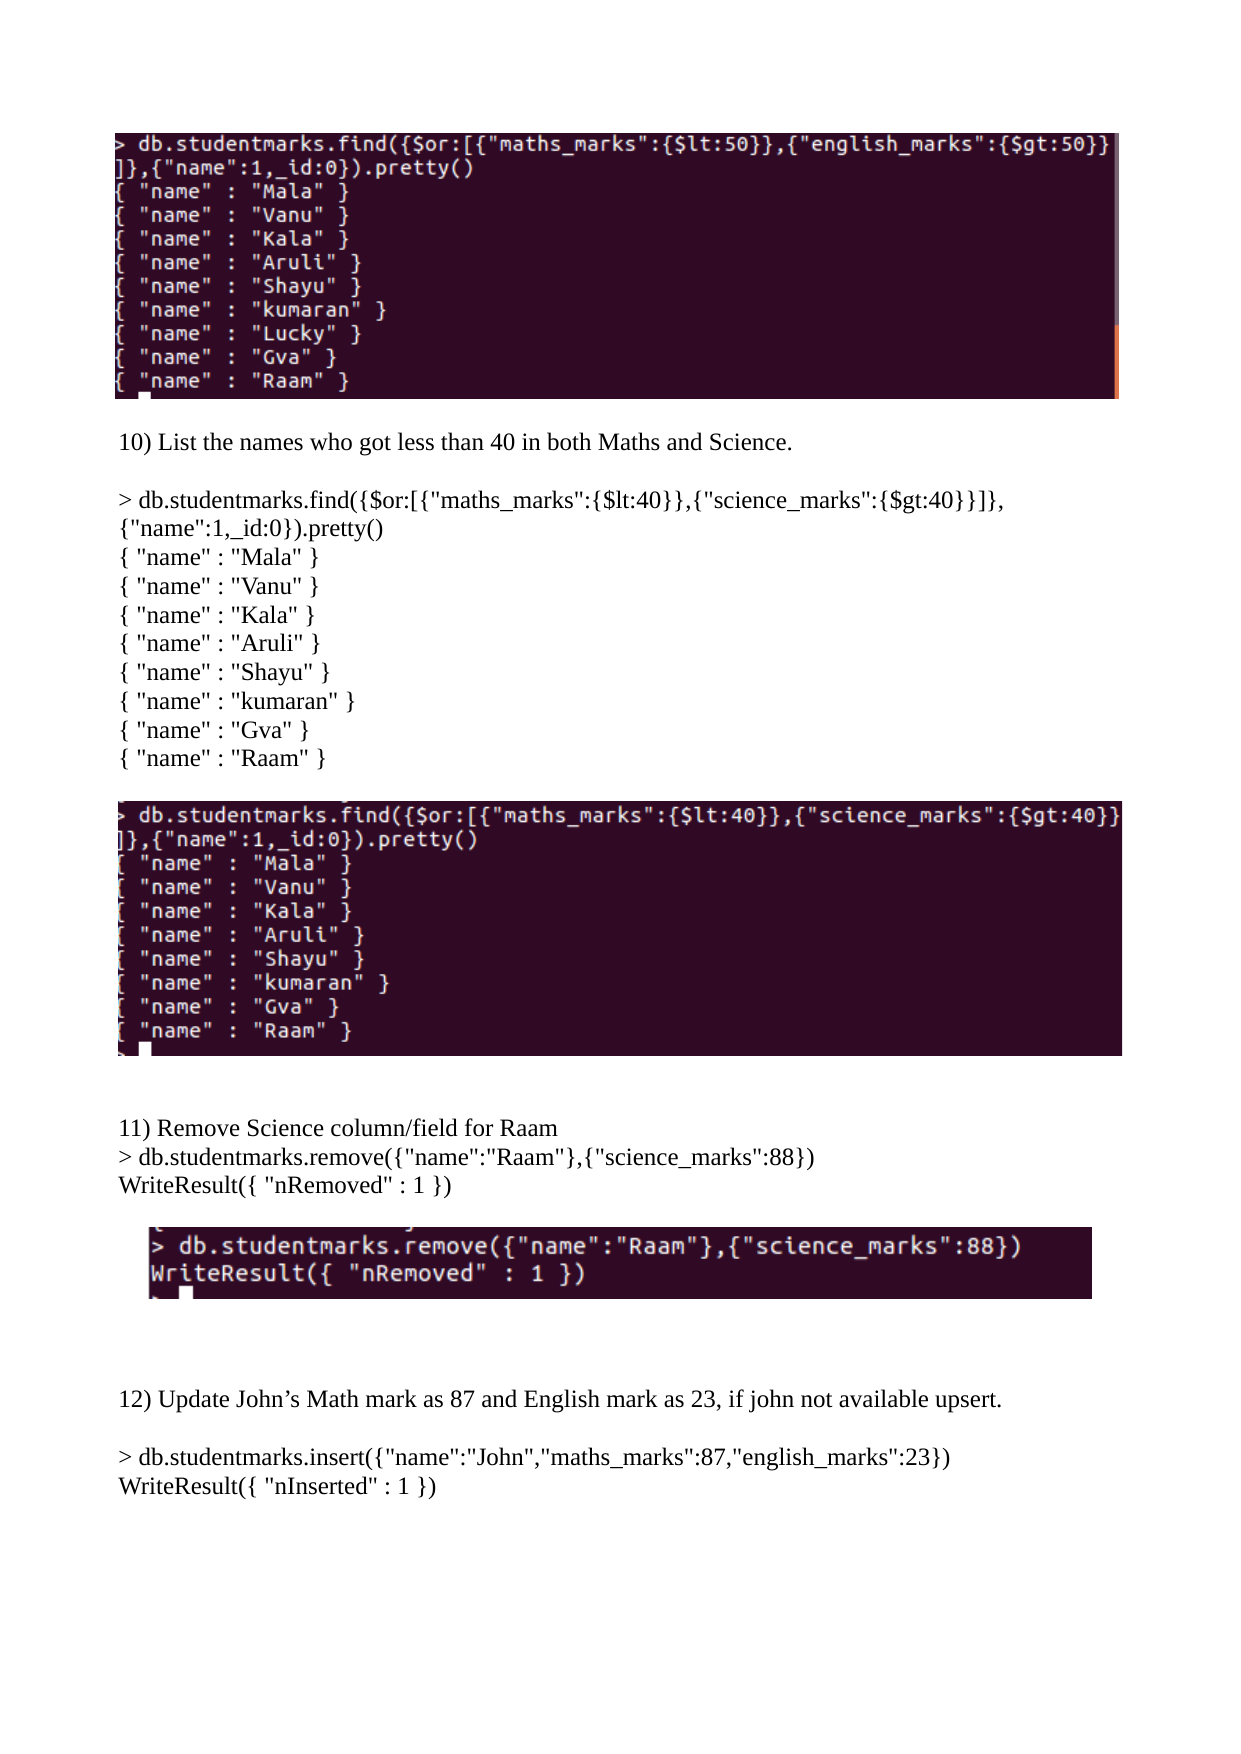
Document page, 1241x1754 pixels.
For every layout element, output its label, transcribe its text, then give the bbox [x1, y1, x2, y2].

text { "name" : "Raam" } [118, 743, 1122, 772]
text { "name" : "Mala" } [118, 542, 1122, 571]
text { "name" : "Gva" } [118, 715, 1122, 743]
text { "name" : "Aruli" } [118, 628, 1122, 657]
text > db.studentmarks.insert({"name":"John","maths_marks":87,"english_marks":23}) [118, 1442, 1122, 1471]
picture [115, 133, 1119, 399]
text 10) List the names who got less than 40 in both Maths and Science. [118, 427, 1122, 456]
picture [148, 1227, 1092, 1299]
picture [118, 801, 1123, 1056]
text 11) Remove Science column/field for Raam [118, 1113, 1122, 1142]
text > db.studentmarks.find({$or:[{"maths_marks":{$lt:40}},{"science_marks":{$gt:40}}]},{"name":1,_id:0}).pretty() [118, 485, 1122, 542]
text 12) Update John’s Math mark as 87 and English mark as 23, if john not available upsert. [118, 1384, 1122, 1413]
text > db.studentmarks.remove({"name":"Raam"},{"science_marks":88}) [118, 1142, 1122, 1170]
text { "name" : "Kala" } [118, 600, 1122, 628]
text { "name" : "Vanu" } [118, 571, 1122, 600]
text { "name" : "Shayu" } [118, 657, 1122, 686]
text WriteResult({ "nInserted" : 1 }) [118, 1471, 1122, 1499]
text WriteResult({ "nRemoved" : 1 }) [118, 1170, 1122, 1199]
text { "name" : "kumaran" } [118, 686, 1122, 715]
